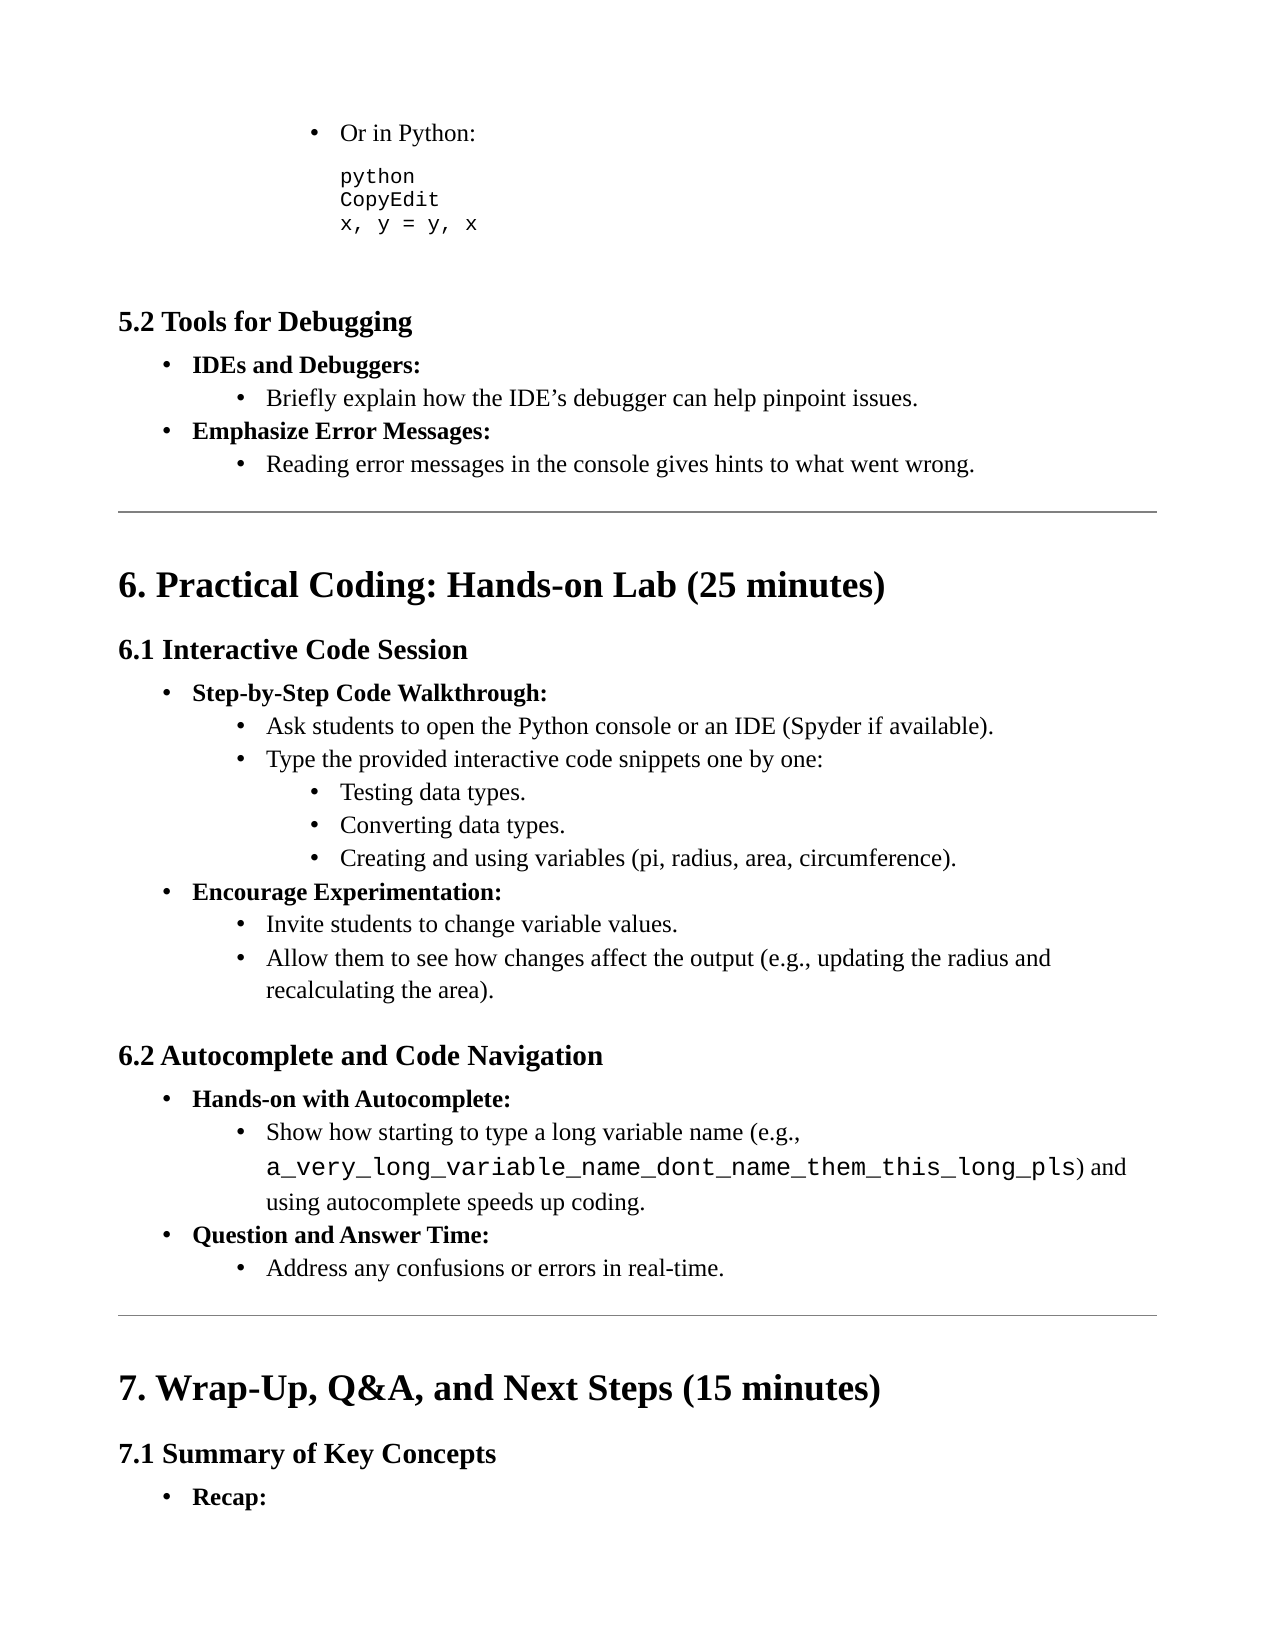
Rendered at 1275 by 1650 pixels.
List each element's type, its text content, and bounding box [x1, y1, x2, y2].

list Converting data types. [310, 811, 1157, 839]
list Emphasize Error Messages: [162, 416, 1157, 445]
list Question and Answer Time: [162, 1220, 1157, 1249]
list Show how starting to type a long variable name (e.g., a_very_long_variable_name_dont_name_them_this_long_pls) and using autocomplete speeds up coding. [236, 1117, 1157, 1216]
list python [310, 166, 1157, 189]
subtitle 6. Practical Coding: Hands-on Lab (25 minutes) [118, 562, 1157, 605]
list Recap: [162, 1482, 1157, 1511]
list Hands-on with Autocomplete: [162, 1084, 1157, 1113]
list Type the provided interactive code snippets one by one: [236, 744, 1157, 773]
list IDEs and Debuggers: [162, 350, 1157, 379]
list Creating and using variables (pi, radius, area, circumference). [310, 843, 1157, 872]
list Reading error messages in the console gives hints to what went wrong. [236, 449, 1157, 478]
subtitle 5.2 Tools for Debugging [118, 304, 1157, 338]
subtitle 6.1 Interactive Code Session [118, 632, 1157, 666]
list x, y = y, x [310, 213, 1157, 237]
list Encourage Experimentation: [162, 877, 1157, 905]
subtitle 7.1 Summary of Key Concepts [118, 1436, 1157, 1469]
list Testing data types. [310, 777, 1157, 806]
subtitle 7. Wrap-Up, Q&A, and Next Steps (15 minutes) [118, 1366, 1157, 1409]
list Briefly explain how the IDE’s debugger can help pinpoint issues. [236, 383, 1157, 412]
list Invite students to change variable values. [236, 909, 1157, 938]
list Step-by-Step Code Walkthrough: [162, 678, 1157, 707]
list Or in Python: [310, 118, 1157, 147]
list Allow them to see how changes affect the output (e.g., updating the radius and recalculating the area). [236, 943, 1157, 1004]
subtitle 6.2 Autocomplete and Code Navigation [118, 1038, 1157, 1071]
list CopyEdit [310, 189, 1157, 213]
list Ask students to open the Python console or an IDE (Spyder if available). [236, 711, 1157, 740]
list Address any confusions or errors in real-time. [236, 1253, 1157, 1282]
